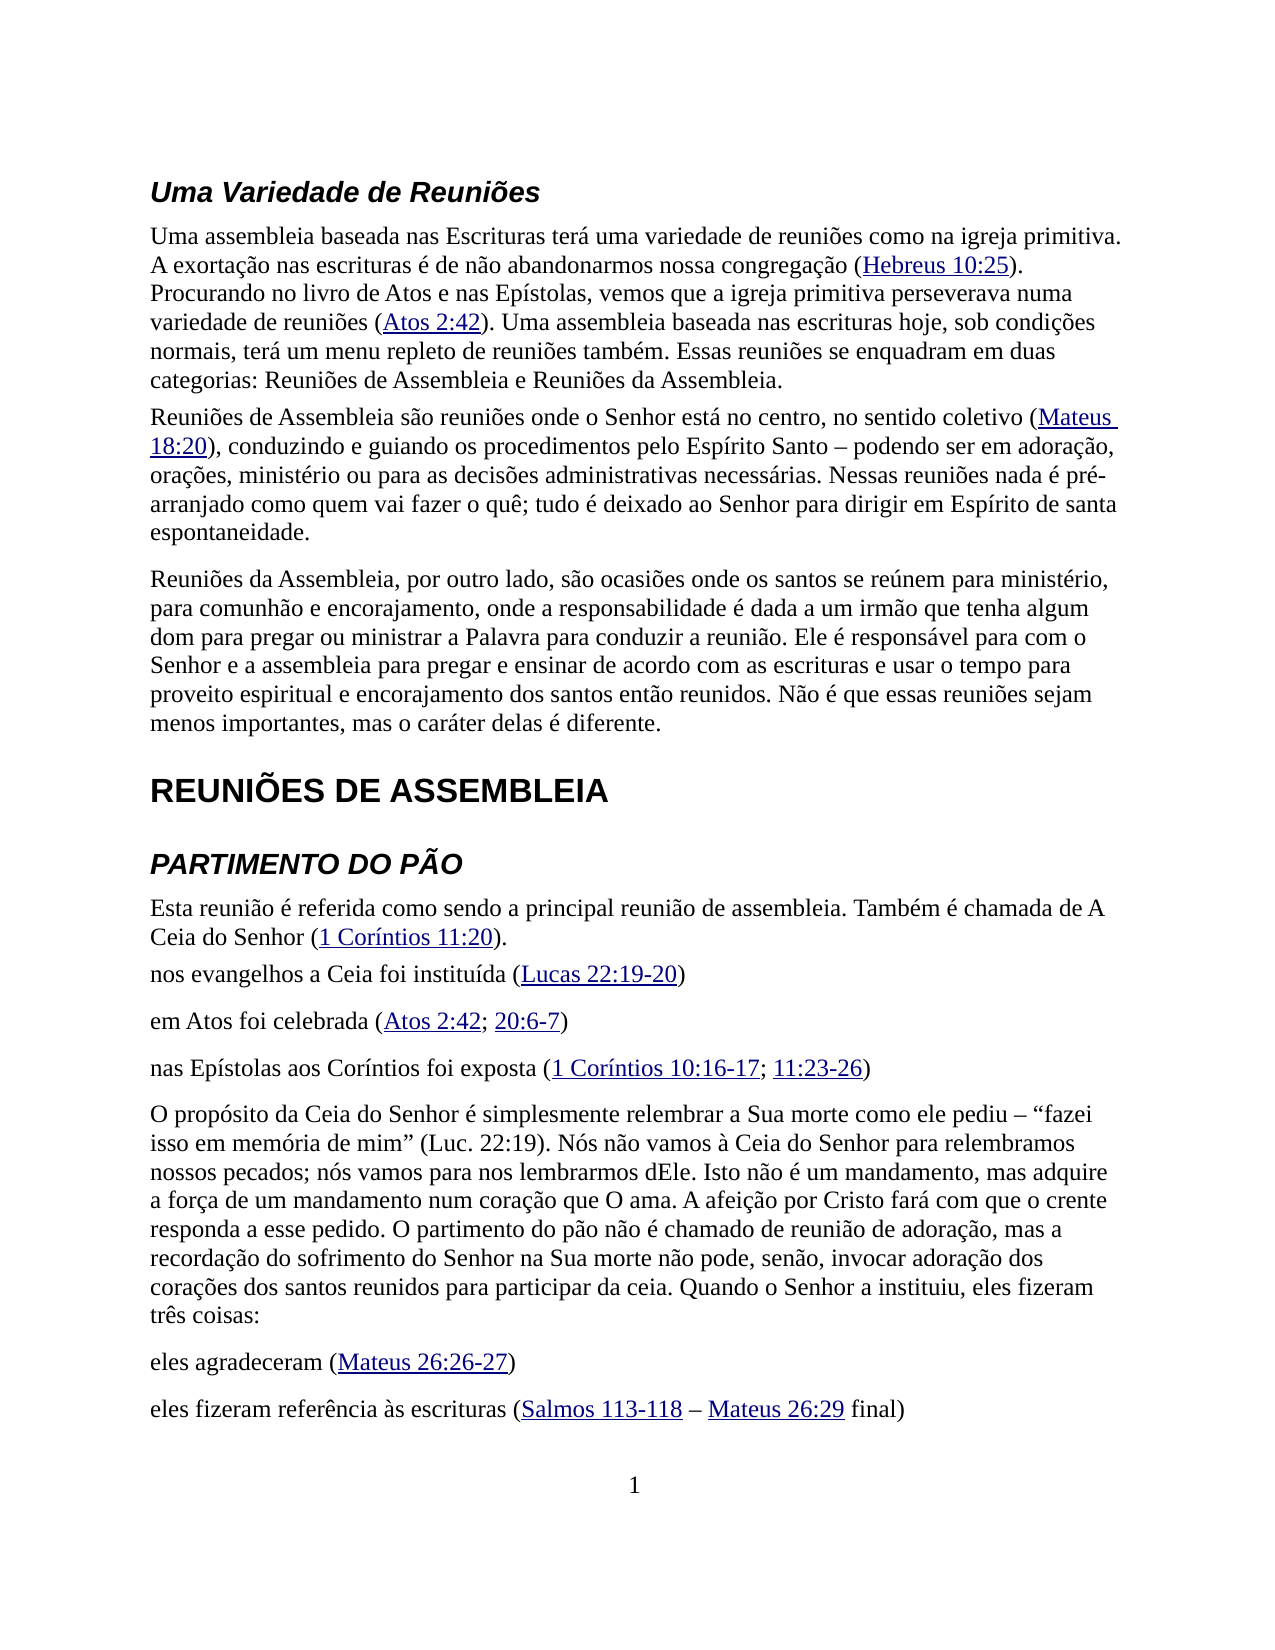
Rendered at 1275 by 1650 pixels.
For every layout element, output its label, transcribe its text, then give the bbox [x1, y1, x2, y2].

text Reuniões de Assembleia são reuniões onde o Senhor está no centro, no sentido coletivo (Mateus 18:20), conduzindo e guiando os procedimentos pelo Espírito Santo – podendo ser em adoração, orações, ministério ou para as decisões administrativas necessárias. Nessas reuniões nada é pré-arranjado como quem vai fazer o quê; tudo é deixado ao Senhor para dirigir em Espírito de santa espontaneidade. [150, 402, 1125, 546]
text O propósito da Ceia do Senhor é simplesmente relembrar a Sua morte como ele pediu – “fazei isso em memória de mim” (Luc. 22:19). Nós não vamos à Ceia do Senhor para relembramos nossos pecados; nós vamos para nos lembrarmos dEle. Isto não é um mandamento, mas adquire a força de um mandamento num coração que O ama. A afeição por Cristo fará com que o crente responda a esse pedido. O partimento do pão não é chamado de reunião de adoração, mas a recordação do sofrimento do Senhor na Sua morte não pode, senão, invocar adoração dos corações dos santos reunidos para participar da ceia. Quando o Senhor a instituiu, eles fizeram três coisas: [150, 1099, 1125, 1329]
text eles fizeram referência às escrituras (Salmos 113-118 – Mateus 26:29 final) [150, 1394, 1125, 1423]
text nos evangelhos a Ceia foi instituída (Lucas 22:19-20) [150, 959, 1125, 988]
text em Atos foi celebrada (Atos 2:42; 20:6-7) [150, 1006, 1125, 1035]
text eles agradeceram (Mateus 26:26-27) [150, 1347, 1125, 1376]
subtitle PARTIMENTO DO PÃO [150, 847, 1125, 880]
text Reuniões da Assembleia, por outro lado, são ocasiões onde os santos se reúnem para ministério, para comunhão e encorajamento, onde a responsabilidade é dada a um irmão que tenha algum dom para pregar ou ministrar a Palavra para conduzir a reunião. Ele é responsável para com o Senhor e a assembleia para pregar e ensinar de acordo com as escrituras e usar o tempo para proveito espiritual e encorajamento dos santos então reunidos. Não é que essas reuniões sejam menos importantes, mas o caráter delas é diferente. [150, 564, 1125, 737]
subtitle REUNIÕES DE ASSEMBLEIA [150, 771, 1125, 809]
subtitle Uma Variedade de Reuniões [150, 175, 1125, 208]
text Esta reunião é referida como sendo a principal reunião de assembleia. Também é chamada de A Ceia do Senhor (1 Coríntios 11:20). [150, 893, 1125, 950]
text Uma assembleia baseada nas Escrituras terá uma variedade de reuniões como na igreja primitiva. A exortação nas escrituras é de não abandonarmos nossa congregação (Hebreus 10:25). Procurando no livro de Atos e nas Epístolas, vemos que a igreja primitiva perseverava numa variedade de reuniões (Atos 2:42). Uma assembleia baseada nas escrituras hoje, sob condições normais, terá um menu repleto de reuniões também. Essas reuniões se enquadram em duas categorias: Reuniões de Assembleia e Reuniões da Assembleia. [150, 221, 1125, 393]
text nas Epístolas aos Coríntios foi exposta (1 Coríntios 10:16-17; 11:23-26) [150, 1053, 1125, 1081]
